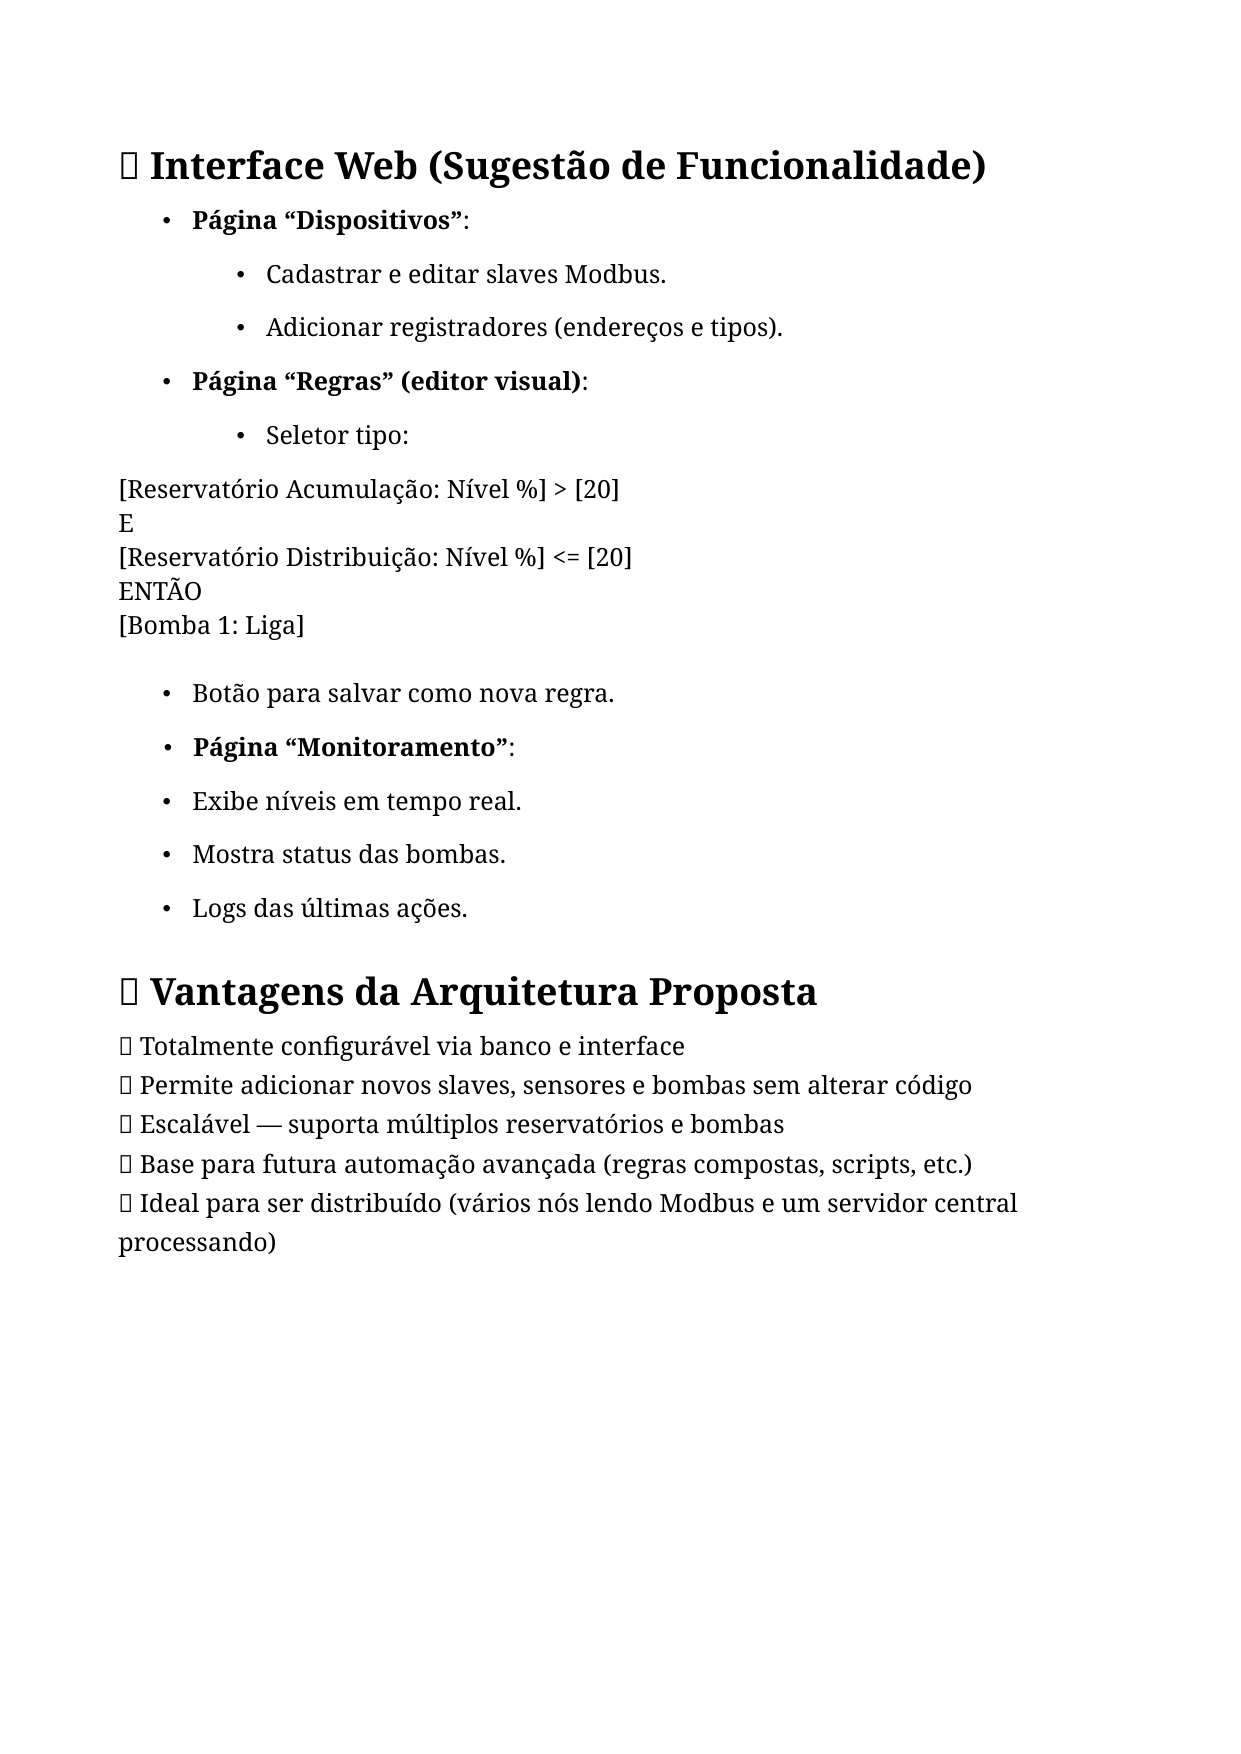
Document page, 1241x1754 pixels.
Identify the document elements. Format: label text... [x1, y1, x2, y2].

list Mostra status das bombas. [162, 837, 1122, 871]
list Cadastrar e editar slaves Modbus. [236, 256, 1122, 290]
text ✅ Totalmente configurável via banco e interface ✅ Permite adicionar novos slaves, sensores e bombas sem alterar código ✅ Escalável — suporta múltiplos reservatórios e bombas ✅ Base para futura automação avançada (regras compostas, scripts, etc.) ✅ Ideal para ser distribuído (vários nós lendo Modbus e um servidor central processando) [118, 1029, 1122, 1259]
list Página “Dispositivos”: [162, 202, 1122, 237]
list Página “Monitoramento”: [164, 729, 1122, 763]
text ENTÃO [118, 573, 1122, 607]
list Exibe níveis em tempo real. [162, 783, 1122, 817]
text [Reservatório Distribuição: Nível %] <= [20] [118, 539, 1122, 573]
list Adicionar registradores (endereços e tipos). [236, 310, 1122, 344]
list Logs das últimas ações. [162, 891, 1122, 925]
text [Reservatório Acumulação: Nível %] > [20] [118, 471, 1122, 505]
list Botão para salvar como nova regra. [162, 676, 1122, 710]
list Seletor tipo: [236, 417, 1122, 452]
list Página “Regras” (editor visual): [162, 364, 1122, 398]
text [Bomba 1: Liga] [118, 607, 1122, 642]
text E [118, 505, 1122, 539]
subtitle 🧰 Vantagens da Arquitetura Proposta [118, 965, 1122, 1016]
subtitle 🌐 Interface Web (Sugestão de Funcionalidade) [118, 139, 1122, 190]
